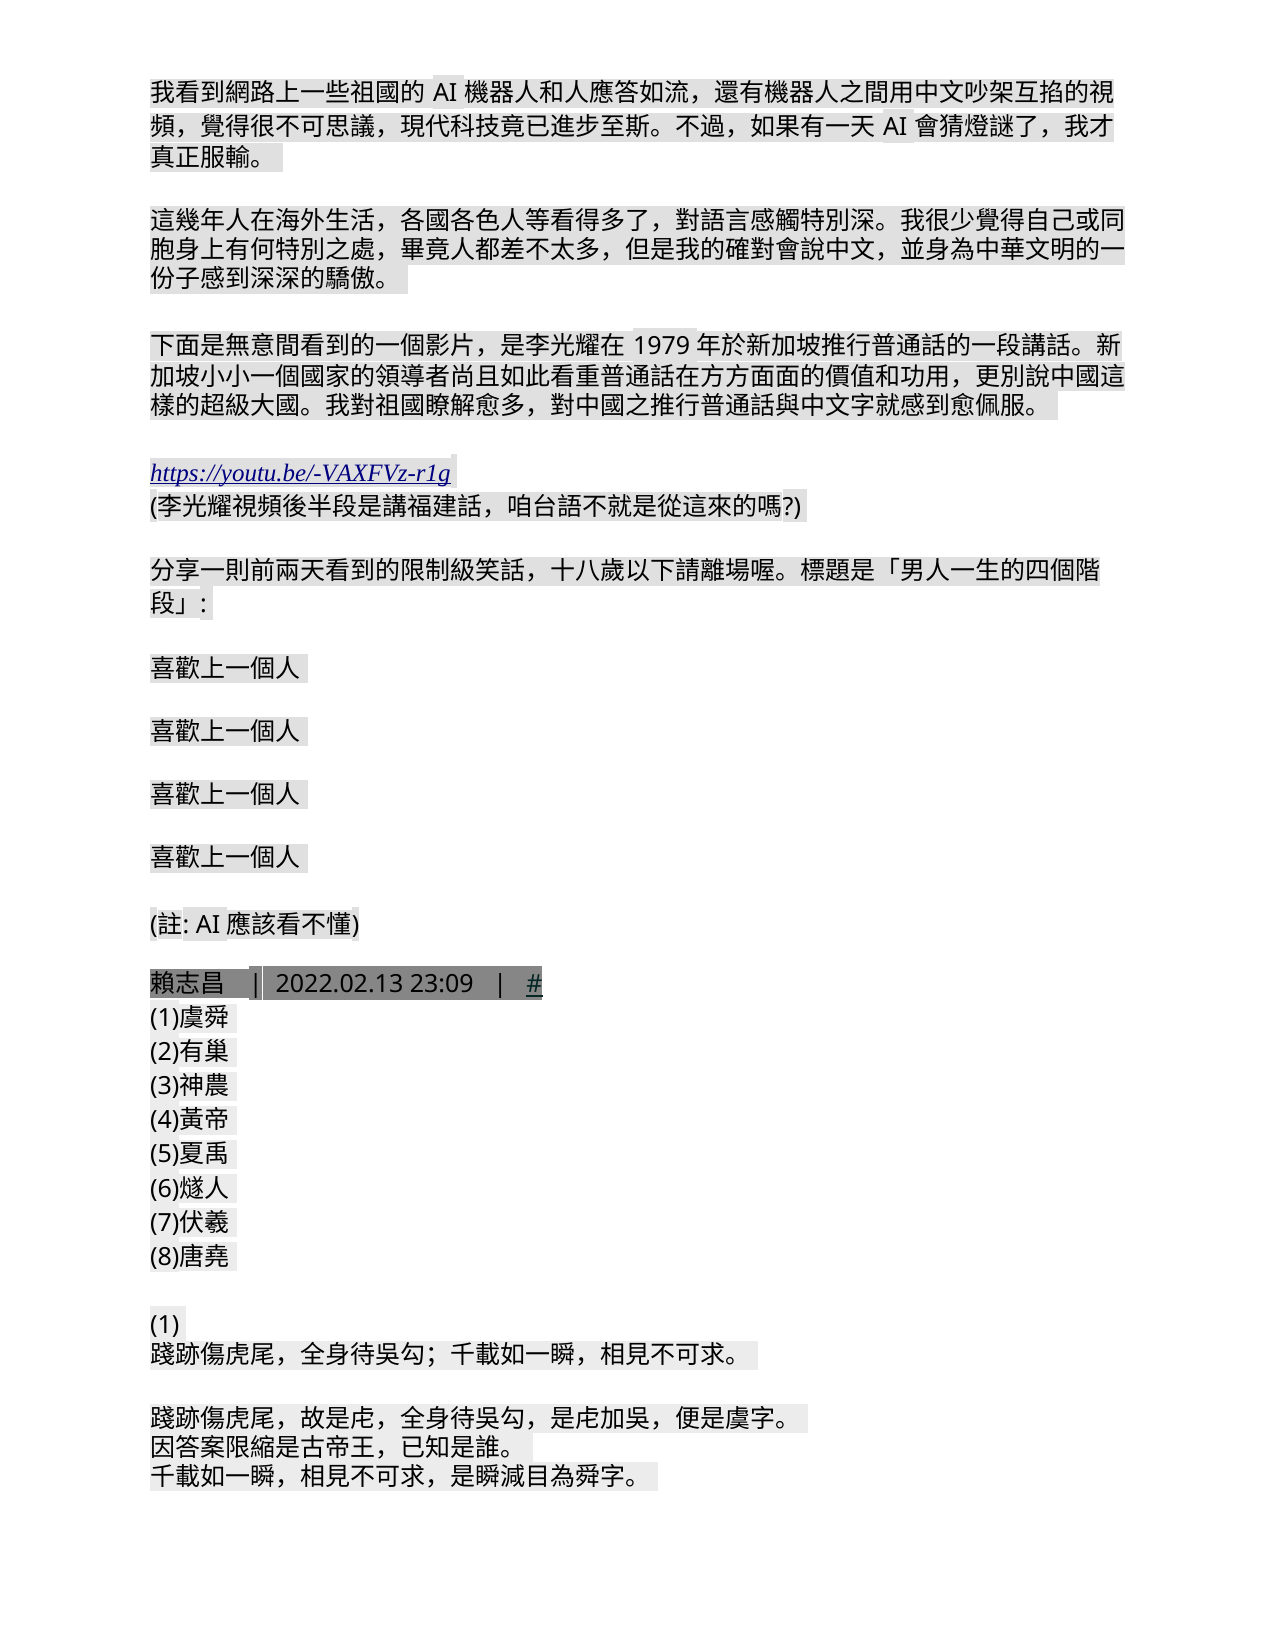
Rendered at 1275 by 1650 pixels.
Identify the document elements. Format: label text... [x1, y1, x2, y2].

text (1)虞舜 (2)有巢 (3)神農 (4)黃帝 (5)夏禹 (6)燧人 (7)伏羲 (8)唐堯 (1) 踐跡傷虎尾，全身待吳勾；千載如一瞬，相見不可求。 踐跡傷虎尾，故是虍，全身待吳勾，是虍加吳，便是虞字。 因答案限縮是古帝王，已知是誰。 千載如一瞬，相見不可求，是瞬減目為舜字。 [150, 1000, 1125, 1559]
text 賴志昌 | 2022.02.13 23:09 | # [150, 966, 1125, 1000]
text 我看到網路上一些祖國的 AI 機器人和人應答如流，還有機器人之間用中文吵架互掐的視頻，覺得很不可思議，現代科技竟已進步至斯。不過，如果有一天 AI 會猜燈謎了，我才真正服輸。 這幾年人在海外生活，各國各色人等看得多了，對語言感觸特別深。我很少覺得自己或同胞身上有何特別之處，畢竟人都差不太多，但是我的確對會說中文，並身為中華文明的一份子感到深深的驕傲。 下面是無意間看到的一個影片，是李光耀在 1979 年於新加坡推行普通話的一段講話。新加坡小小一個國家的領導者尚且如此看重普通話在方方面面的價值和功用，更別說中國這樣的超級大國。我對祖國瞭解愈多，對中國之推行普通話與中文字就感到愈佩服。 https://youtu.be/-VAXFVz-r1g (李光耀視頻後半段是講福建話，咱台語不就是從這來的嗎?) 分享一則前兩天看到的限制級笑話，十八歲以下請離場喔。標題是「男人一生的四個階段」: 喜歡上一個人 喜歡上一個人 喜歡上一個人 喜歡上一個人 (註: AI 應該看不懂) [150, 75, 1125, 941]
